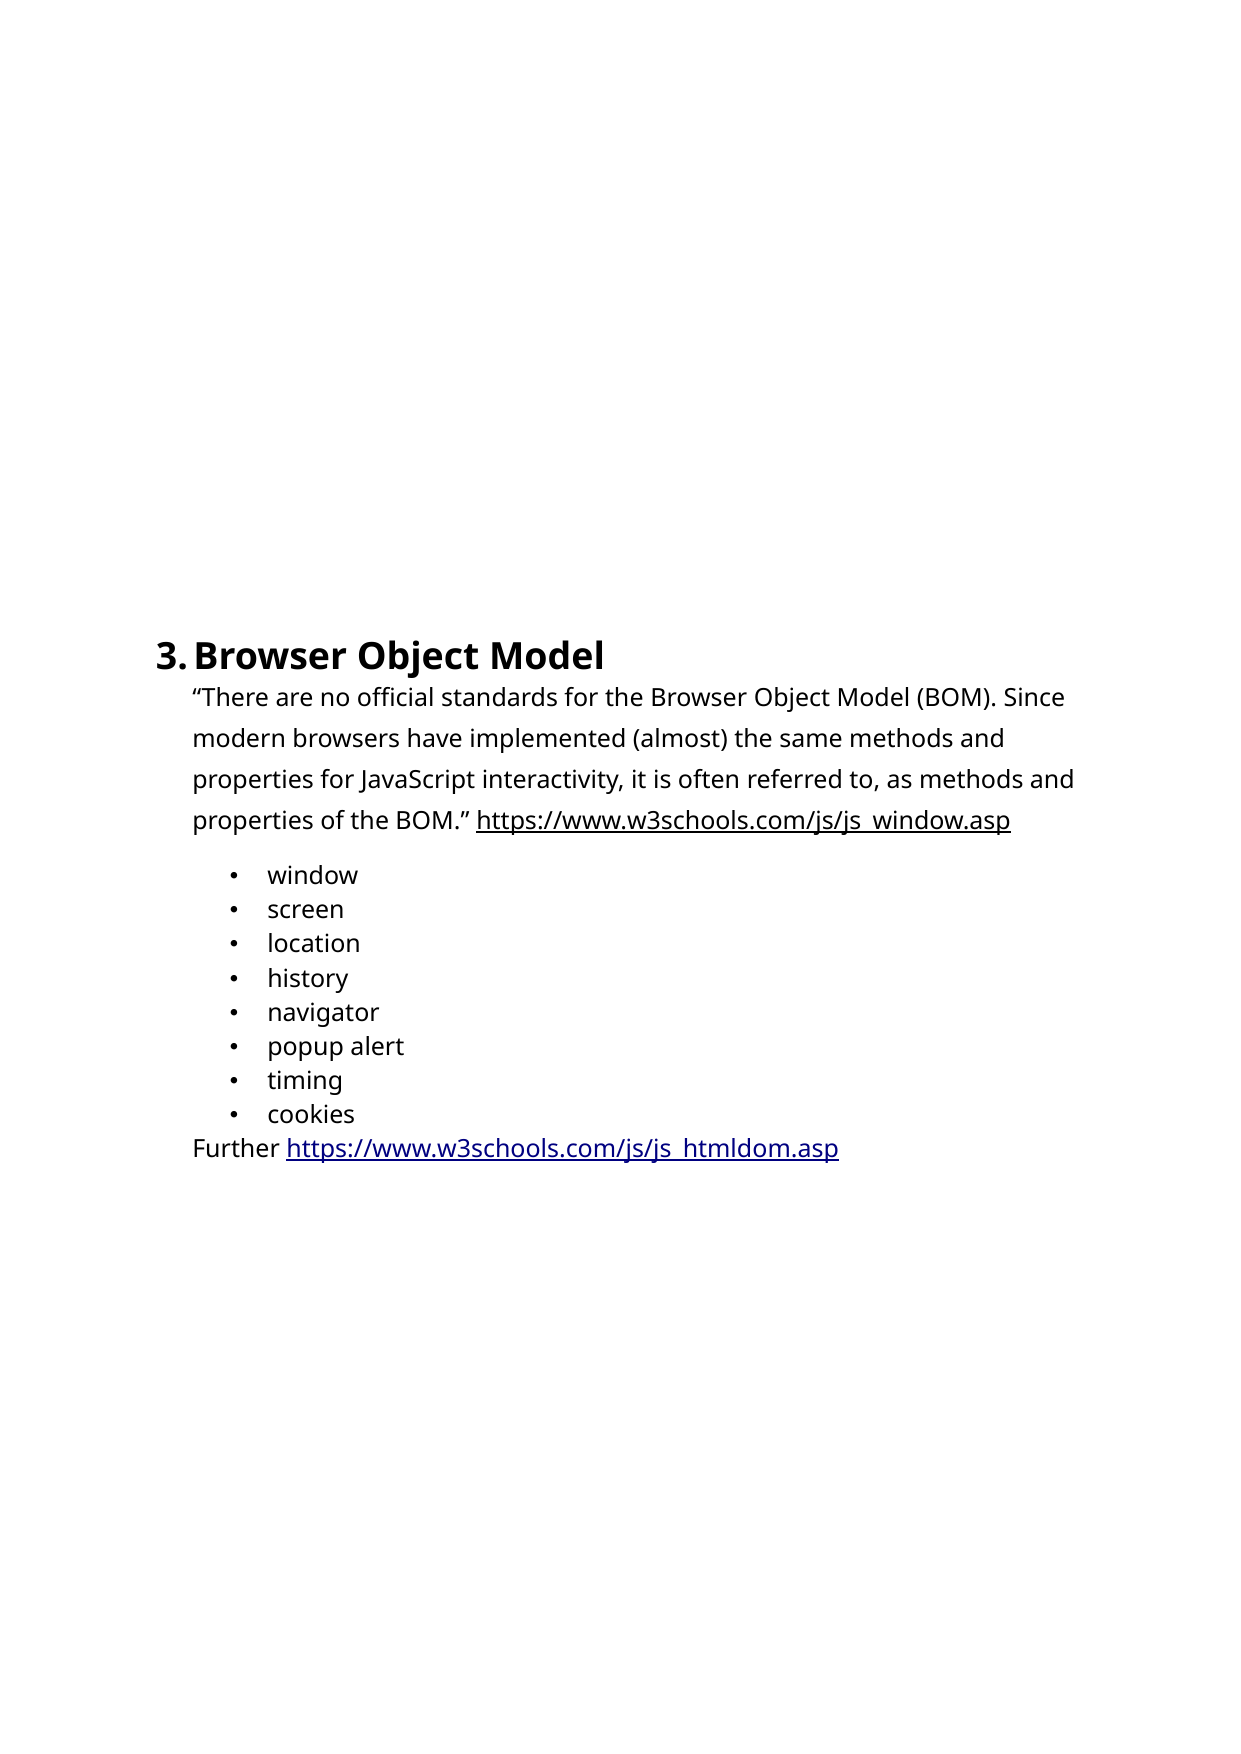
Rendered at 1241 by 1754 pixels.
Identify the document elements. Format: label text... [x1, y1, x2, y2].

list window [229, 858, 1122, 892]
list popup alert [229, 1028, 1122, 1062]
list history [229, 960, 1122, 994]
list cookies [229, 1096, 1122, 1131]
list location [229, 926, 1122, 960]
list navigator [229, 994, 1122, 1028]
text “There are no official standards for the Browser Object Model (BOM). Since modern browsers have implemented (almost) the same methods and properties for JavaScript interactivity, it is often referred to, as methods and properties of the BOM.” https://www.w3schools.com/js/js_window.asp [192, 680, 1122, 837]
list screen [229, 892, 1122, 926]
text Further https://www.w3schools.com/js/js_htmldom.asp [192, 1131, 1122, 1164]
list Browser Object Model [156, 629, 1122, 680]
list timing [229, 1062, 1122, 1096]
